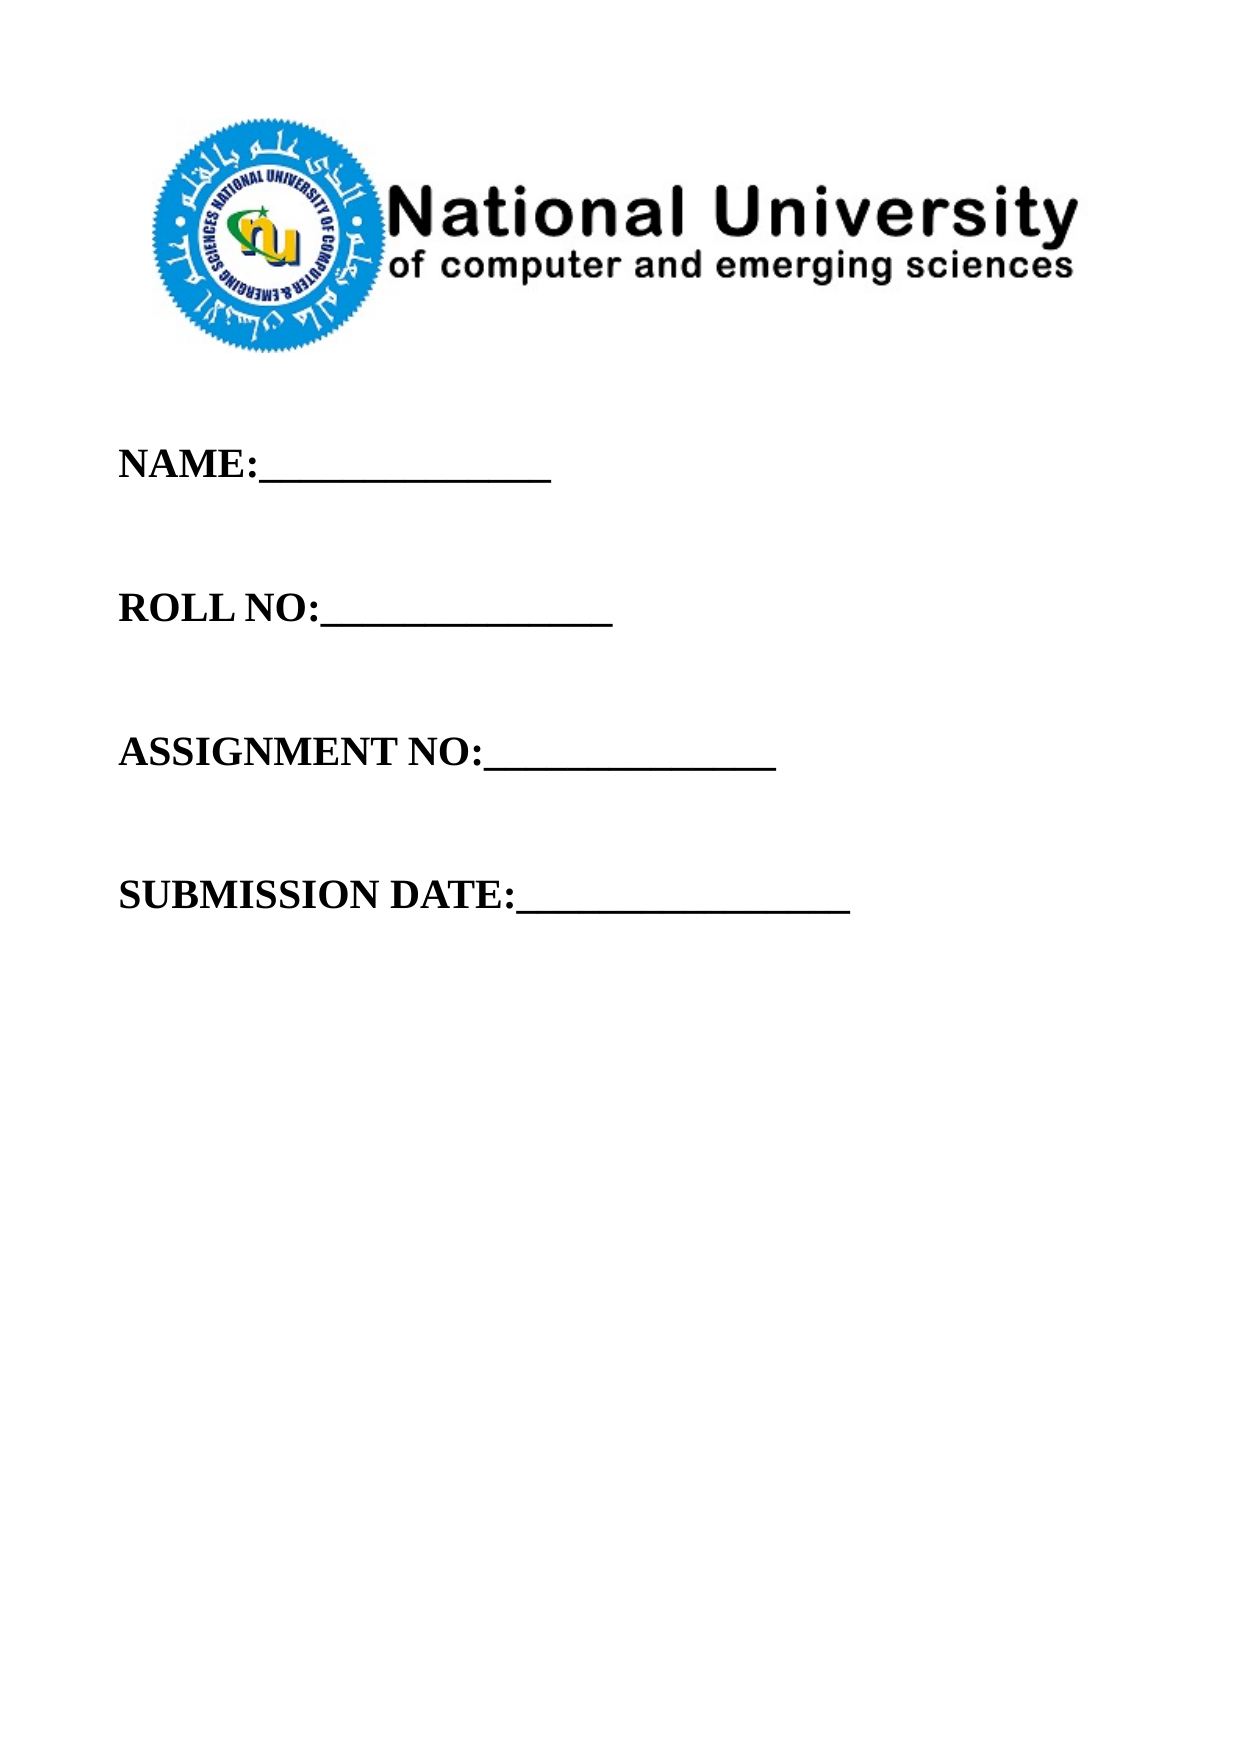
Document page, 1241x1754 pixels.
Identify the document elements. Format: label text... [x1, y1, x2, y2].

picture [151, 118, 1089, 353]
text ASSIGNMENT NO:______________ [118, 726, 1122, 774]
text NAME:______________ [118, 439, 1122, 487]
text ROLL NO:______________ [118, 582, 1122, 630]
text SUBMISSION DATE:________________ [118, 870, 1122, 918]
